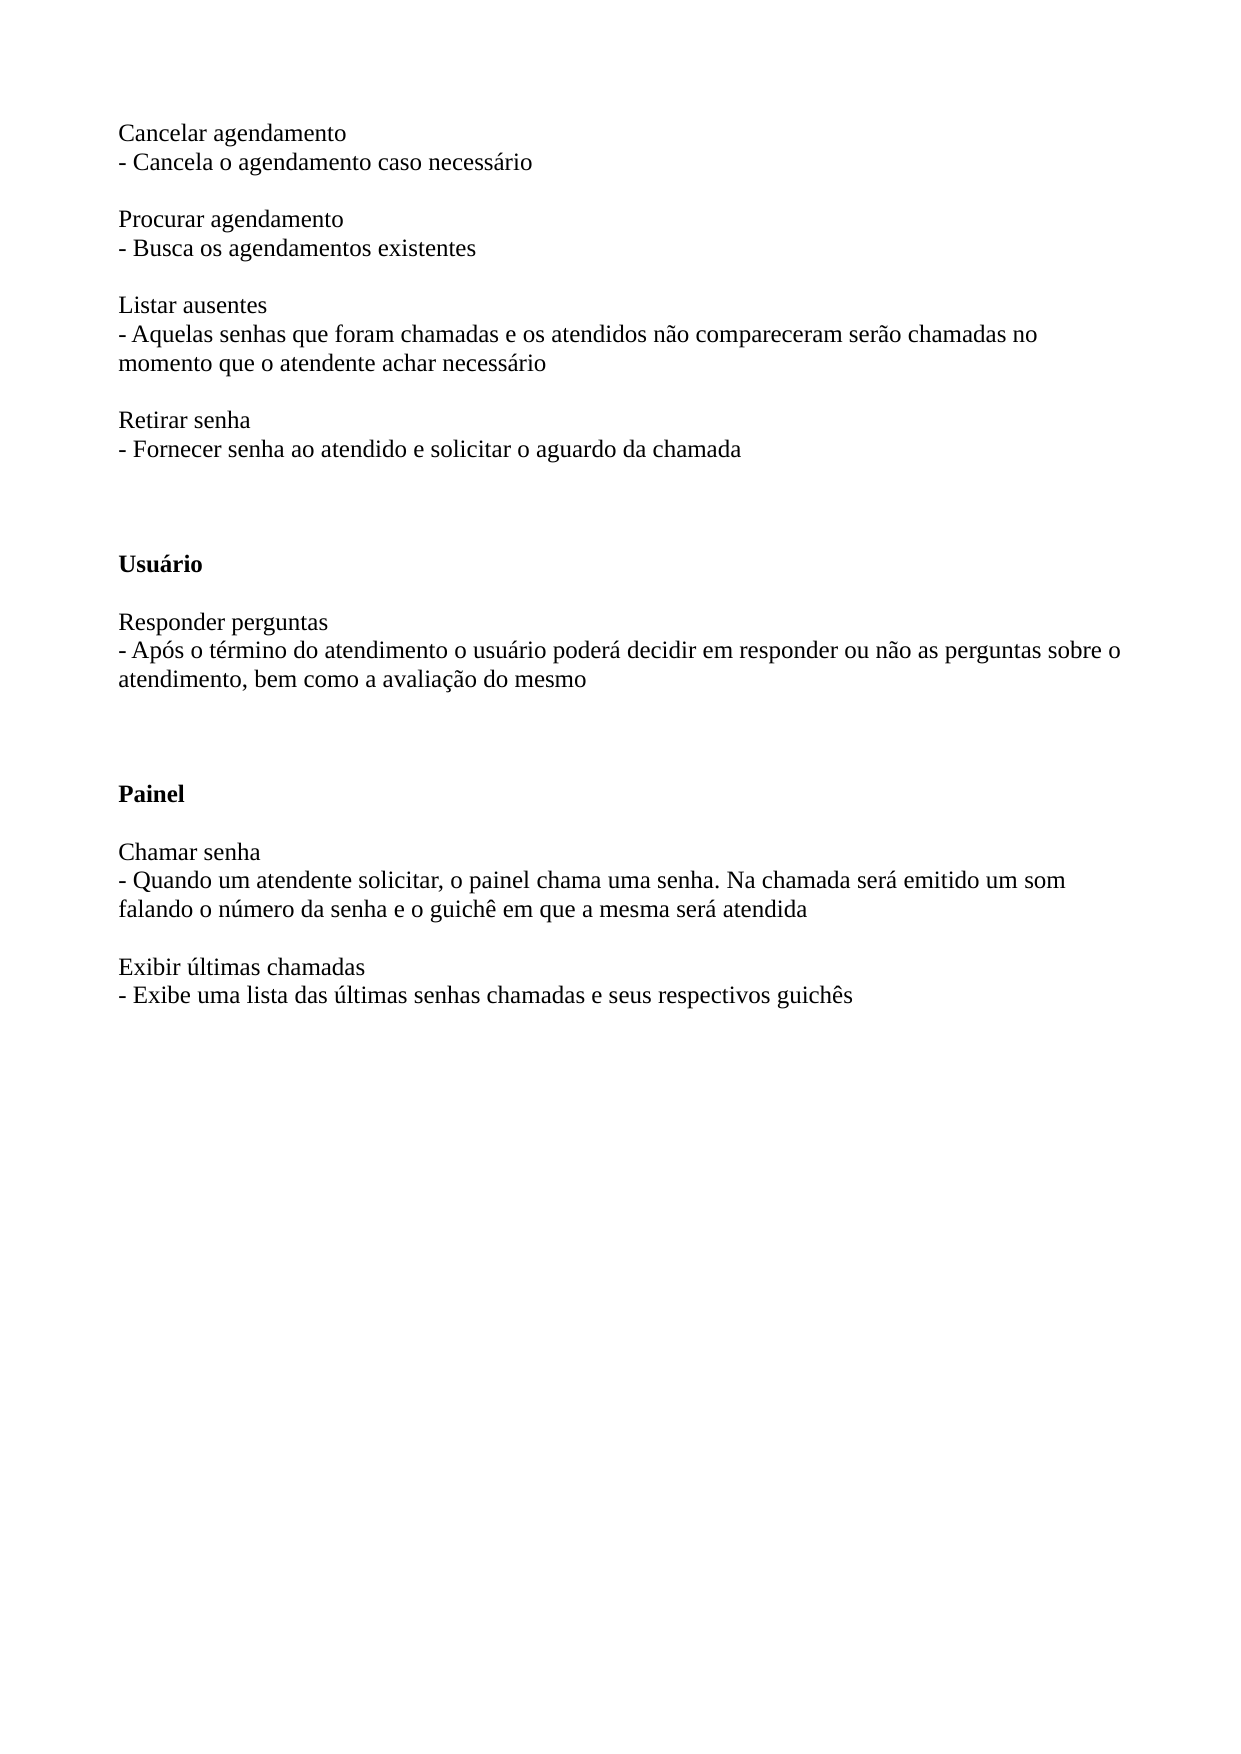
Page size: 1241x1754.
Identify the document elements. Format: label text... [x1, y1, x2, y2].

text - Quando um atendente solicitar, o painel chama uma senha. Na chamada será emitido um som falando o número da senha e o guichê em que a mesma será atendida [118, 866, 1122, 923]
text Procurar agendamento [118, 204, 1122, 233]
text - Aquelas senhas que foram chamadas e os atendidos não compareceram serão chamadas no momento que o atendente achar necessário [118, 319, 1122, 377]
text Chamar senha [118, 837, 1122, 866]
text - Fornecer senha ao atendido e solicitar o aguardo da chamada [118, 434, 1122, 463]
text - Busca os agendamentos existentes [118, 233, 1122, 262]
text - Cancela o agendamento caso necessário [118, 147, 1122, 176]
text Retirar senha [118, 406, 1122, 434]
text Cancelar agendamento [118, 118, 1122, 147]
text Responder perguntas [118, 607, 1122, 636]
text Exibir últimas chamadas [118, 952, 1122, 981]
text Painel [118, 779, 1122, 808]
text - Após o término do atendimento o usuário poderá decidir em responder ou não as perguntas sobre o atendimento, bem como a avaliação do mesmo [118, 636, 1122, 693]
text - Exibe uma lista das últimas senhas chamadas e seus respectivos guichês [118, 981, 1122, 1009]
text Listar ausentes [118, 291, 1122, 319]
text Usuário [118, 549, 1122, 578]
